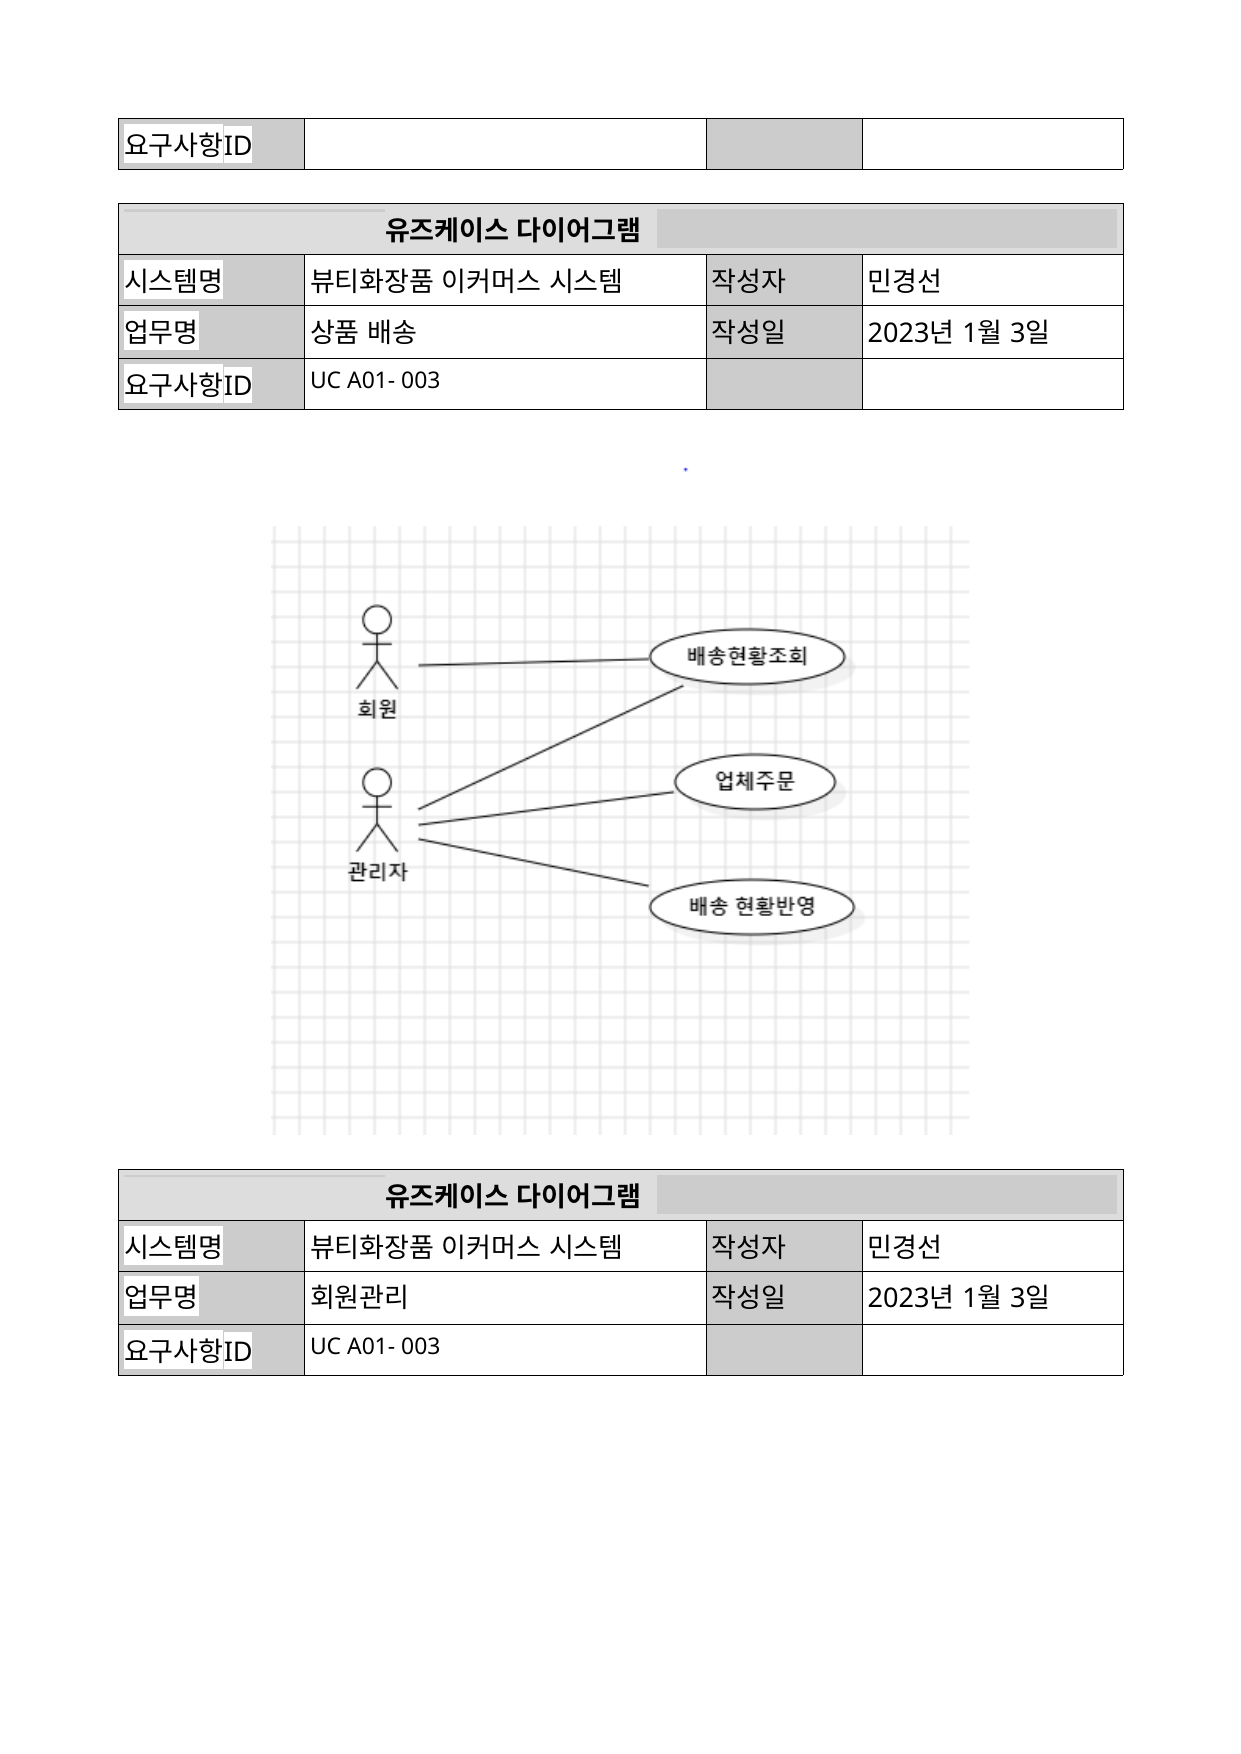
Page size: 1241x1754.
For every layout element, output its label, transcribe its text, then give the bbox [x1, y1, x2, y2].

table_header 유즈케이스 다이어그램 [119, 204, 1123, 254]
table_cell [863, 359, 1123, 409]
table_cell [863, 119, 1123, 169]
table_cell 작성자 [707, 1221, 862, 1271]
table_cell 업무명 [119, 306, 304, 358]
table_cell 업무명 [119, 1272, 304, 1324]
table_cell 상품 배송 [305, 306, 706, 358]
table_cell [707, 1325, 862, 1375]
table_cell UC A01- 003 [305, 1325, 706, 1375]
table_cell 요구사항ID [119, 1325, 304, 1375]
table_cell [863, 1325, 1123, 1375]
table_cell [707, 119, 862, 169]
table_cell 뷰티화장품 이커머스 시스템 [305, 255, 706, 305]
table_cell 시스템명 [119, 1221, 304, 1271]
table_cell 작성일 [707, 306, 862, 358]
picture [271, 467, 970, 1135]
table_header 유즈케이스 다이어그램 [119, 1170, 1123, 1220]
table_cell 요구사항ID [119, 119, 304, 169]
table_cell 회원관리 [305, 1272, 706, 1324]
table_cell 작성자 [707, 255, 862, 305]
table_cell UC A01- 003 [305, 359, 706, 409]
table_cell 민경선 [863, 1221, 1123, 1271]
table_cell 민경선 [863, 255, 1123, 305]
table_cell 작성일 [707, 1272, 862, 1324]
table_cell 시스템명 [119, 255, 304, 305]
table_cell 뷰티화장품 이커머스 시스템 [305, 1221, 706, 1271]
table_cell 요구사항ID [119, 359, 304, 409]
table_cell 2023년 1월 3일 [863, 306, 1123, 358]
table_cell [305, 119, 706, 169]
table_cell [707, 359, 862, 409]
table_cell 2023년 1월 3일 [863, 1272, 1123, 1324]
